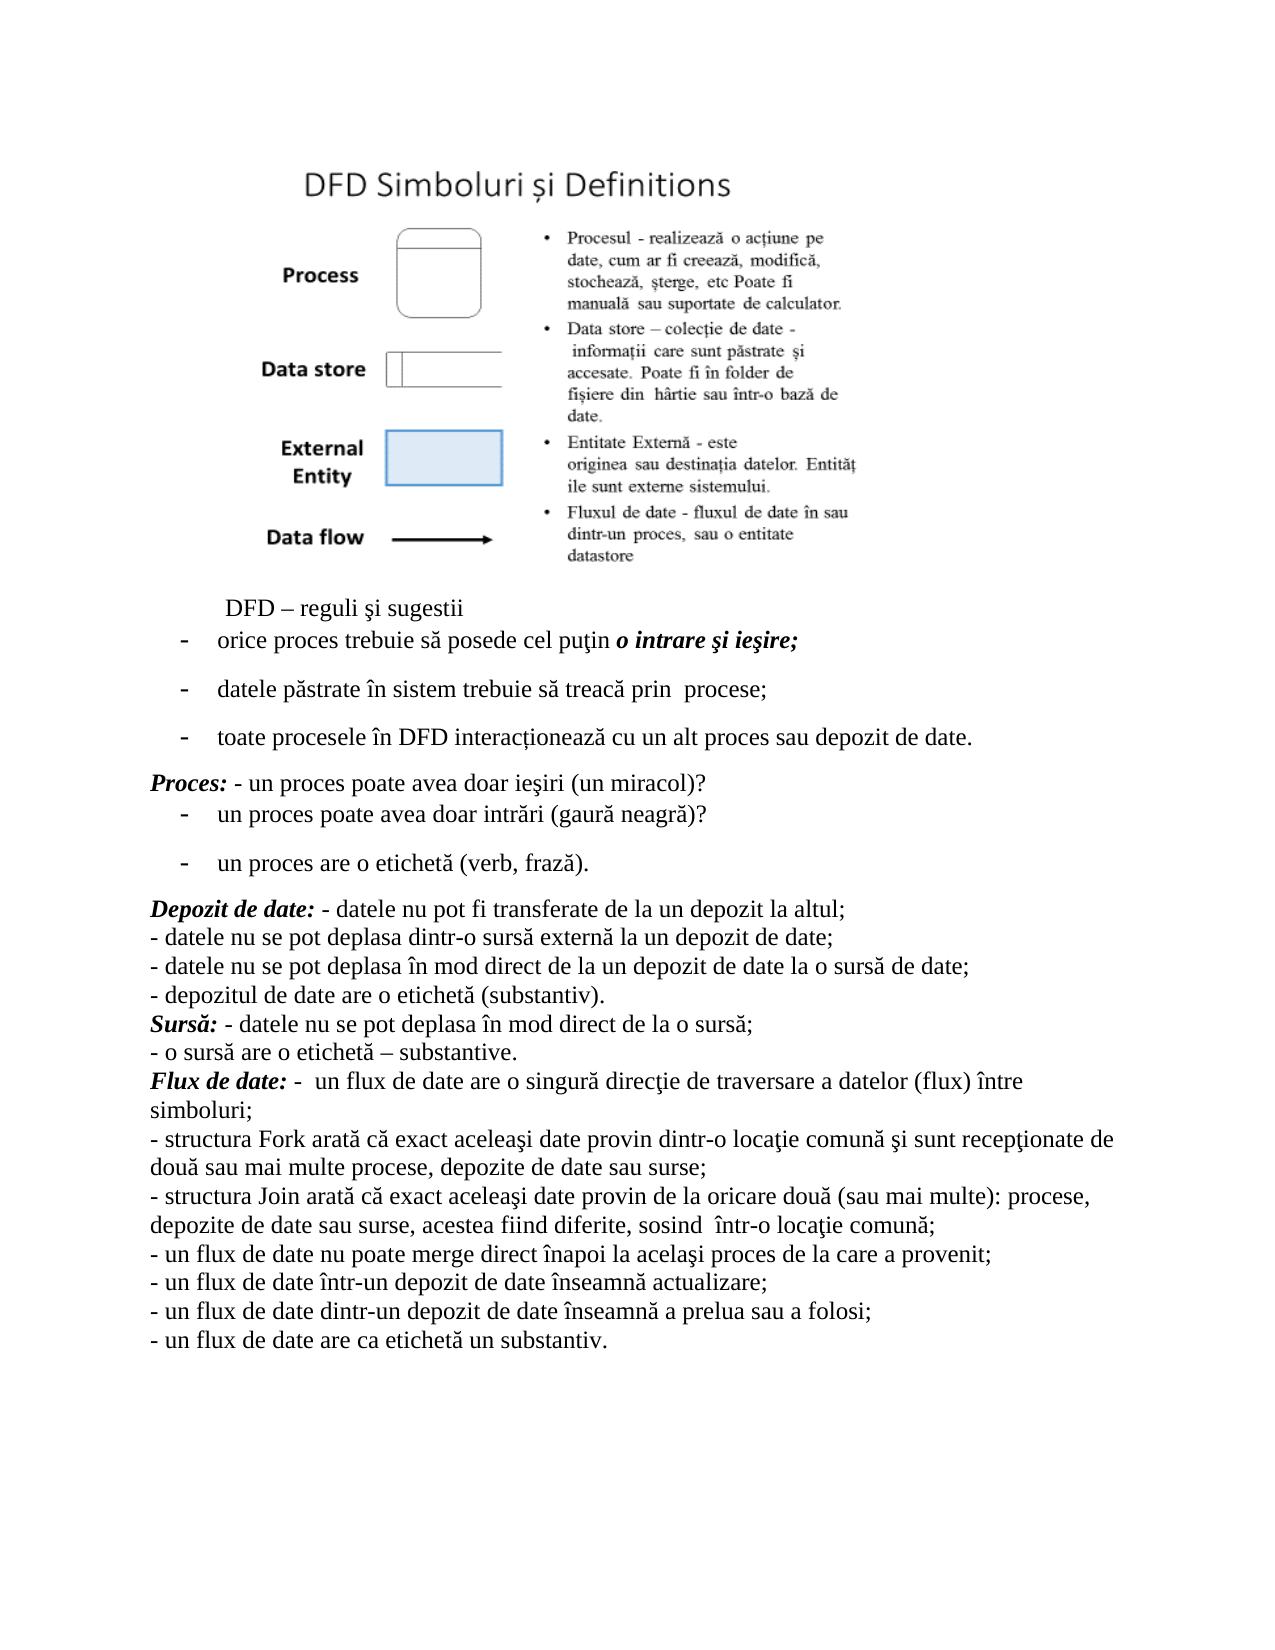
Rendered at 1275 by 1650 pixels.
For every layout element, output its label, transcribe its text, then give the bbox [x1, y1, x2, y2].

list un proces are o etichetă (verb, frază). [179, 845, 1125, 877]
text - depozitul de date are o etichetă (substantiv). [150, 980, 1125, 1009]
text - un flux de date nu poate merge direct înapoi la acelaşi proces de la care a provenit; [150, 1239, 1125, 1267]
list toate procesele în DFD interacționează cu un alt proces sau depozit de date. [179, 719, 1125, 752]
text - un flux de date într-un depozit de date înseamnă actualizare; [150, 1267, 1125, 1296]
text - structura Join arată că exact aceleaşi date provin de la oricare două (sau mai multe): procese, depozite de date sau surse, acestea fiind diferite, sosind într-o locaţie comună; [150, 1181, 1125, 1239]
text - datele nu se pot deplasa dintr-o sursă externă la un depozit de date; [150, 922, 1125, 951]
text - datele nu se pot deplasa în mod direct de la un depozit de date la o sursă de date; [150, 951, 1125, 980]
text Sursă: - datele nu se pot deplasa în mod direct de la o sursă; [150, 1009, 1125, 1037]
text - un flux de date dintr-un depozit de date înseamnă a prelua sau a folosi; [150, 1296, 1125, 1325]
text - o sursă are o etichetă – substantive. [150, 1037, 1125, 1066]
text Flux de date: - un flux de date are o singură direcţie de traversare a datelor (flux) între simboluri; [150, 1066, 1125, 1124]
list orice proces trebuie să posede cel puţin o intrare şi ieşire; [179, 622, 1125, 654]
text - structura Fork arată că exact aceleaşi date provin dintr-o locaţie comună şi sunt recepţionate de două sau mai multe procese, depozite de date sau surse; [150, 1124, 1125, 1181]
text - un flux de date are ca etichetă un substantiv. [150, 1325, 1125, 1354]
list datele păstrate în sistem trebuie să treacă prin procese; [179, 671, 1125, 703]
list DFD – reguli şi sugestii [225, 593, 1125, 622]
text Proces: - un proces poate avea doar ieşiri (un miracol)? [150, 768, 1125, 797]
list un proces poate avea doar intrări (gaură neagră)? [179, 797, 1125, 829]
text Depozit de date: - datele nu pot fi transferate de la un depozit la altul; [150, 894, 1125, 922]
